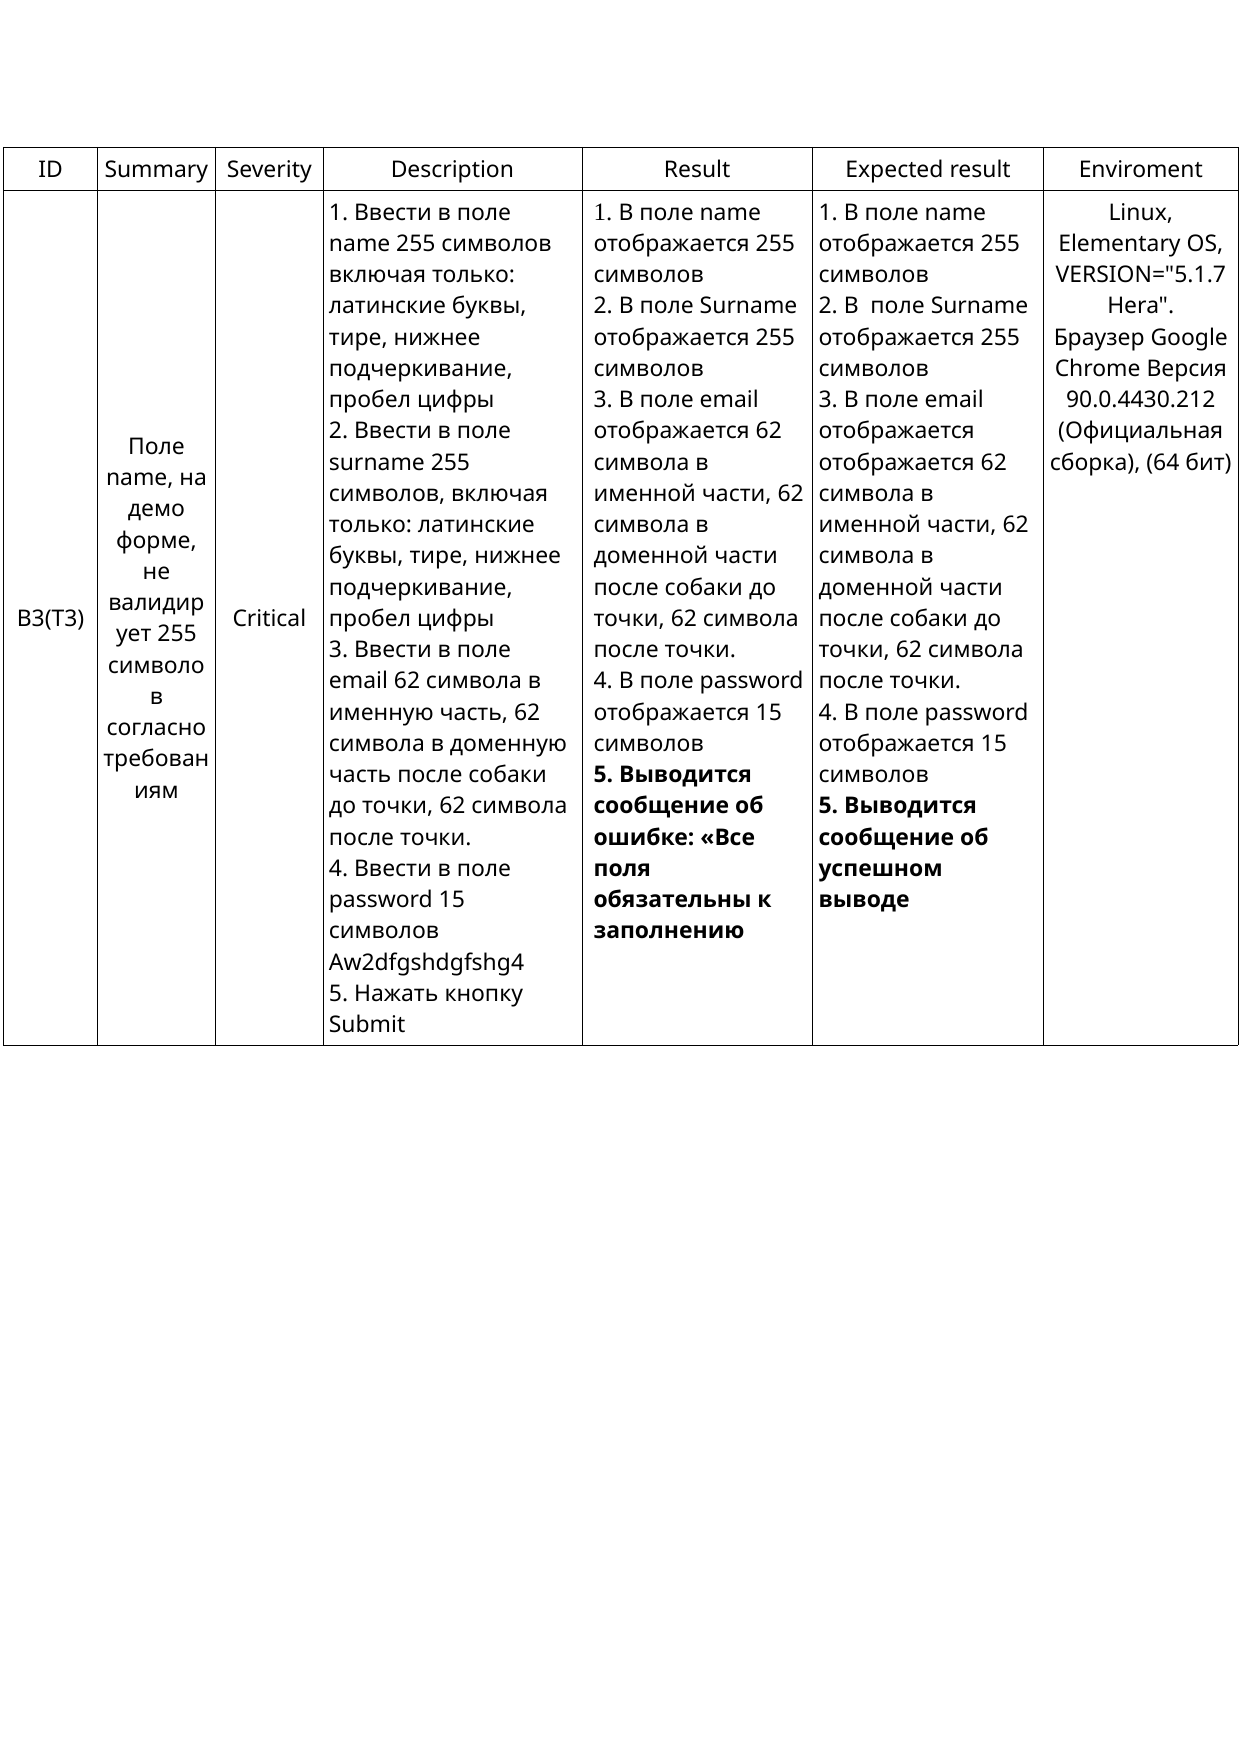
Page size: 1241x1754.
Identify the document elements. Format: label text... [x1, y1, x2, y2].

table_cell Linux, Elementary OS, VERSION="5.1.7 Hera". Браузер Google Chrome Версия 90.0.4430.212 (Официальная сборка), (64 бит) [1044, 191, 1238, 1045]
table_header Summary [98, 148, 215, 190]
table_cell Critical [216, 191, 323, 1045]
table_header Result [583, 148, 812, 190]
table_header Severity [216, 148, 323, 190]
table_cell B3(T3) [4, 191, 97, 1045]
table_cell Поле name, на демо форме, не валидирует 255 символов согласно требованиям [98, 191, 215, 1045]
table_header ID [4, 148, 97, 190]
table_header Expected result [813, 148, 1043, 190]
table_header Description [324, 148, 582, 190]
table_cell Ввести в поле name 255 символов включая только: латинские буквы, тире, нижнее подчеркивание, пробел цифры Ввести в поле surname 255 символов, включая только: латинские буквы, тире, нижнее подчеркивание, пробел цифры Ввести в поле email 62 символа в именную часть, 62 символа в доменную часть после собаки до точки, 62 символа после точки. Ввести в поле password 15 символов Aw2dfgshdgfshg4 Нажать кнопку Submit [324, 191, 582, 1045]
table_cell В поле name отображается 255 символов В поле Surname отображается 255 символов В поле email отображается 62 символа в именной части, 62 символа в доменной части после собаки до точки, 62 символа после точки. В поле password отображается 15 символов Выводится сообщение об ошибке: «Все поля обязательны к заполнению [583, 191, 812, 1045]
table_header Enviroment [1044, 148, 1238, 190]
table_cell В поле name отображается 255 символов В поле Surname отображается 255 символов В поле email отображается отображается 62 символа в именной части, 62 символа в доменной части после собаки до точки, 62 символа после точки. В поле password отображается 15 символов Выводится сообщение об успешном выводе [813, 191, 1043, 1045]
